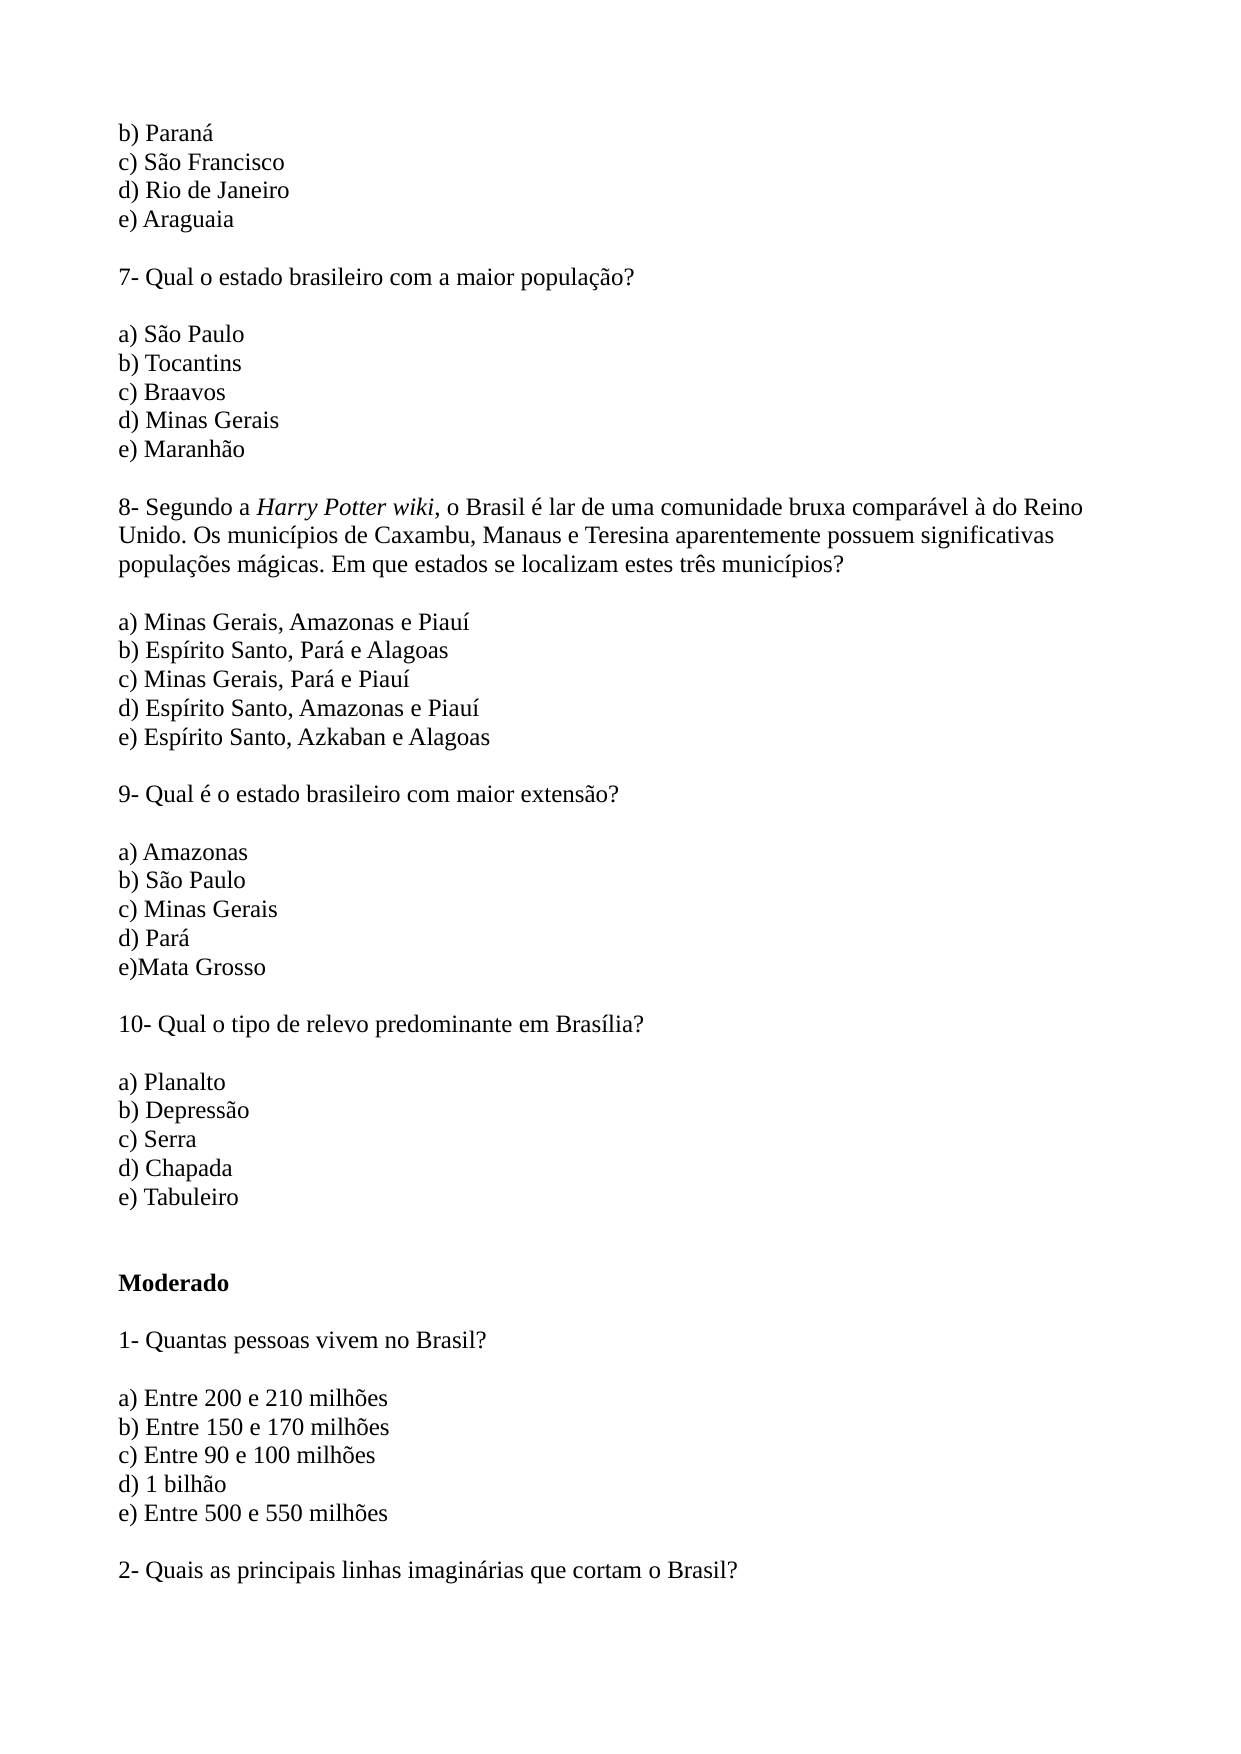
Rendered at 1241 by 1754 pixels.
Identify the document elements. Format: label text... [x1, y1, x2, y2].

text e) Tabuleiro [118, 1182, 1122, 1211]
text a) Entre 200 e 210 milhões [118, 1383, 1122, 1412]
text 8- Segundo a Harry Potter wiki, o Brasil é lar de uma comunidade bruxa comparável à do Reino Unido. Os municípios de Caxambu, Manaus e Teresina aparentemente possuem significativas populações mágicas. Em que estados se localizam estes três municípios? [118, 492, 1122, 578]
text e)Mata Grosso [118, 952, 1122, 981]
text c) São Francisco [118, 147, 1122, 176]
text a) Amazonas [118, 837, 1122, 866]
text a) Planalto [118, 1067, 1122, 1096]
text c) Minas Gerais, Pará e Piauí [118, 664, 1122, 693]
text c) Minas Gerais [118, 894, 1122, 923]
text a) Minas Gerais, Amazonas e Piauí [118, 607, 1122, 636]
text e) Espírito Santo, Azkaban e Alagoas [118, 722, 1122, 751]
text c) Serra [118, 1124, 1122, 1153]
text b) Espírito Santo, Pará e Alagoas [118, 636, 1122, 664]
text d) Pará [118, 923, 1122, 952]
text d) Chapada [118, 1153, 1122, 1182]
text b) Tocantins [118, 348, 1122, 377]
text 9- Qual é o estado brasileiro com maior extensão? [118, 779, 1122, 808]
text c) Entre 90 e 100 milhões [118, 1441, 1122, 1469]
text d) 1 bilhão [118, 1469, 1122, 1498]
text a) São Paulo [118, 319, 1122, 348]
text e) Maranhão [118, 434, 1122, 463]
text b) Paraná [118, 118, 1122, 147]
text b) São Paulo [118, 866, 1122, 894]
text c) Braavos [118, 377, 1122, 406]
text 1- Quantas pessoas vivem no Brasil? [118, 1326, 1122, 1354]
text e) Araguaia [118, 204, 1122, 233]
text d) Espírito Santo, Amazonas e Piauí [118, 693, 1122, 722]
text d) Rio de Janeiro [118, 176, 1122, 204]
text d) Minas Gerais [118, 406, 1122, 434]
text 7- Qual o estado brasileiro com a maior população? [118, 262, 1122, 291]
text 10- Qual o tipo de relevo predominante em Brasília? [118, 1009, 1122, 1038]
text b) Depressão [118, 1096, 1122, 1124]
text 2- Quais as principais linhas imaginárias que cortam o Brasil? [118, 1556, 1122, 1584]
text b) Entre 150 e 170 milhões [118, 1412, 1122, 1441]
text Moderado [118, 1268, 1122, 1297]
text e) Entre 500 e 550 milhões [118, 1498, 1122, 1527]
